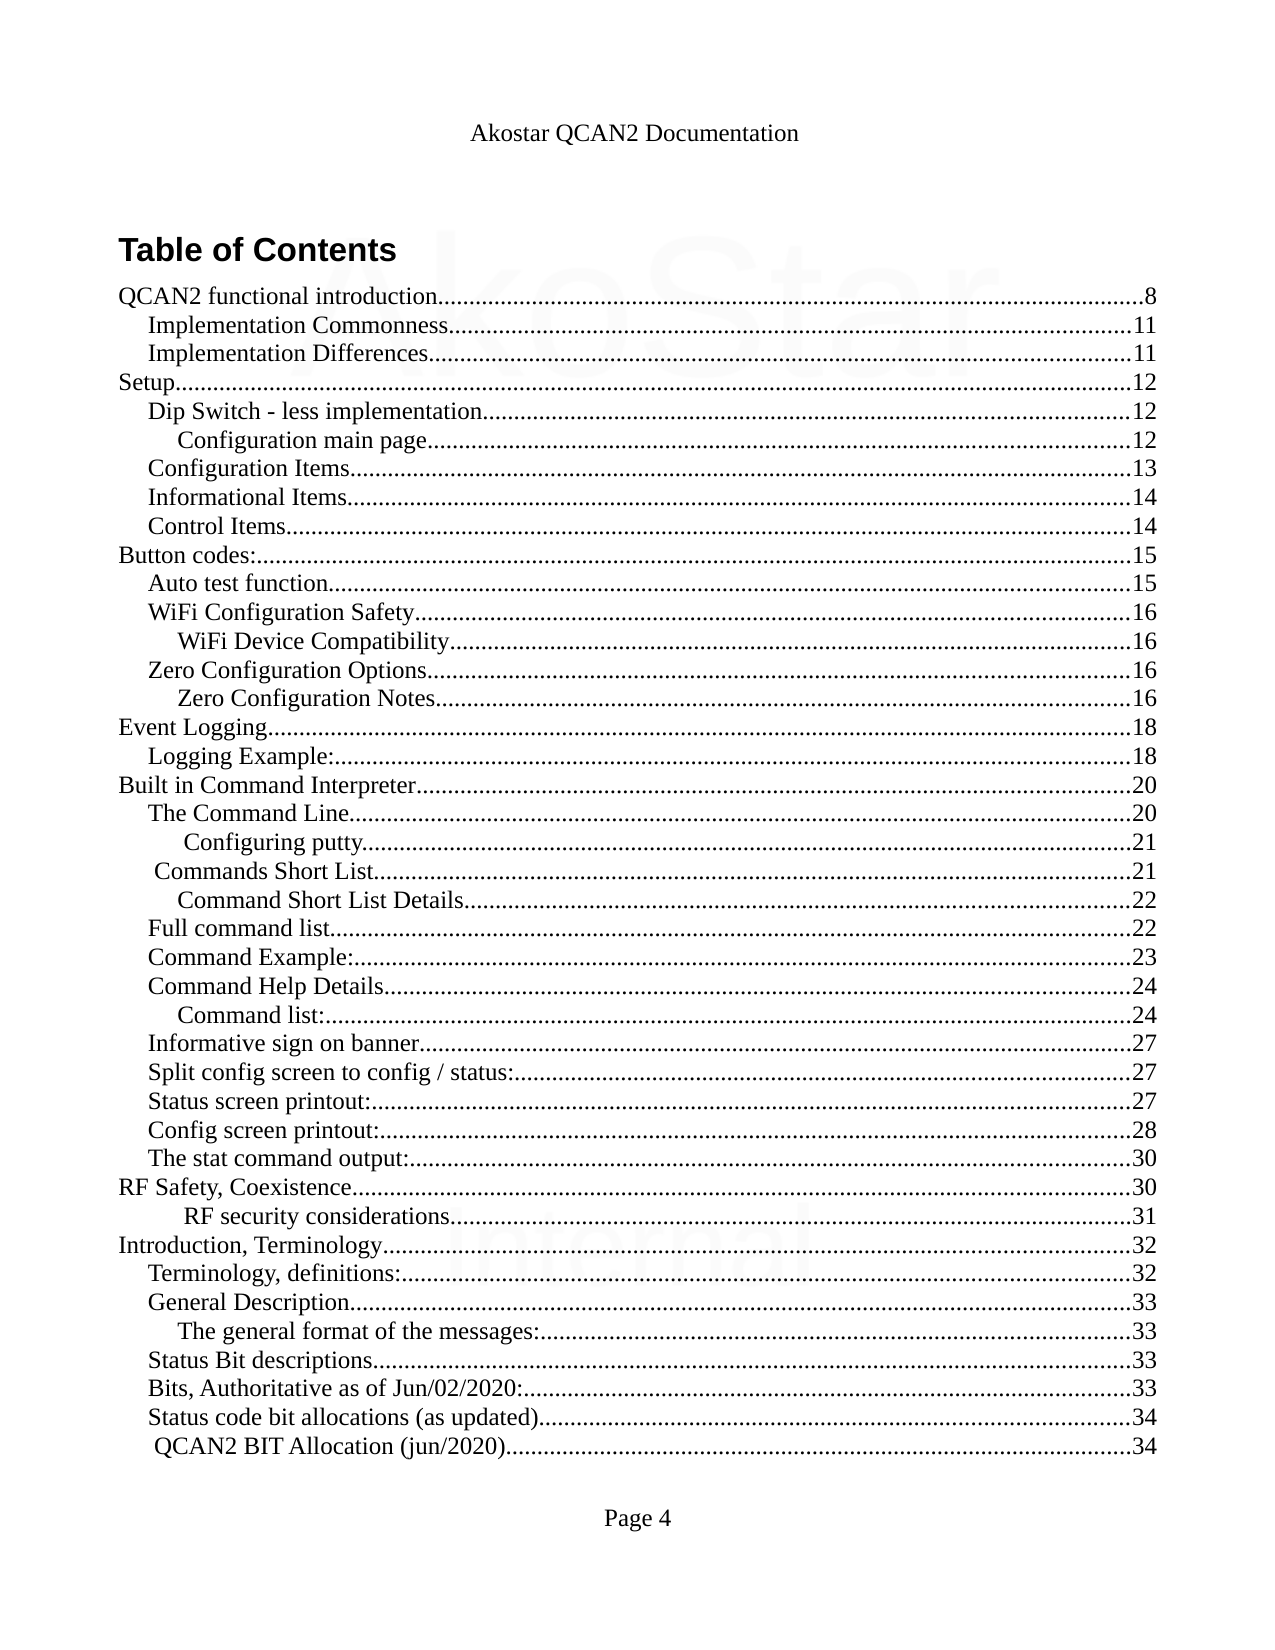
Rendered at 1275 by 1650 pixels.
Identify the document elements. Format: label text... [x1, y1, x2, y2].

text Configuring putty. 21 [177, 827, 1157, 856]
text Commands Short List 21 [148, 856, 1157, 885]
text Split config screen to config / status: 27 [148, 1057, 1157, 1086]
text Configuration Items 13 [148, 453, 1157, 482]
text Implementation Differences 11 [148, 338, 1157, 367]
subtitle Table of Contents [118, 230, 1157, 268]
text Zero Configuration Notes 16 [177, 683, 1157, 712]
text Full command list 22 [148, 913, 1157, 942]
text The general format of the messages: 33 [177, 1316, 1157, 1345]
text Config screen printout: 28 [148, 1115, 1157, 1143]
text Command Short List Details 22 [177, 885, 1157, 913]
text Introduction, Terminology 32 [118, 1230, 1157, 1258]
text Status Bit descriptions 33 [148, 1345, 1157, 1373]
text Status screen printout: 27 [148, 1086, 1157, 1115]
text Status code bit allocations (as updated) 34 [148, 1402, 1157, 1431]
text Command Example: 23 [148, 942, 1157, 971]
text Button codes: 15 [118, 540, 1157, 568]
text QCAN2 functional introduction 8 [118, 281, 1157, 310]
text Informational Items 14 [148, 482, 1157, 511]
text Built in Command Interpreter 20 [118, 770, 1157, 798]
text Setup 12 [118, 367, 1157, 396]
text Informative sign on banner 27 [148, 1028, 1157, 1057]
text WiFi Configuration Safety 16 [148, 597, 1157, 626]
text QCAN2 BIT Allocation (jun/2020) 34 [148, 1431, 1157, 1460]
text WiFi Device Compatibility 16 [177, 626, 1157, 655]
text Implementation Commonness 11 [148, 310, 1157, 338]
text RF Safety, Coexistence 30 [118, 1172, 1157, 1201]
text Control Items 14 [148, 511, 1157, 540]
text The stat command output: 30 [148, 1143, 1157, 1172]
text Command Help Details 24 [148, 971, 1157, 1000]
text Zero Configuration Options 16 [148, 655, 1157, 683]
text The Command Line 20 [148, 798, 1157, 827]
text Auto test function 15 [148, 568, 1157, 597]
text Configuration main page 12 [177, 425, 1157, 453]
text Command list: 24 [177, 1000, 1157, 1028]
text General Description 33 [148, 1287, 1157, 1316]
text Logging Example: 18 [148, 741, 1157, 770]
text Dip Switch - less implementation 12 [148, 396, 1157, 425]
text Terminology, definitions: 32 [148, 1258, 1157, 1287]
text RF security considerations. 31 [177, 1201, 1157, 1230]
text Event Logging 18 [118, 712, 1157, 741]
text Bits, Authoritative as of Jun/02/2020: 33 [148, 1373, 1157, 1402]
